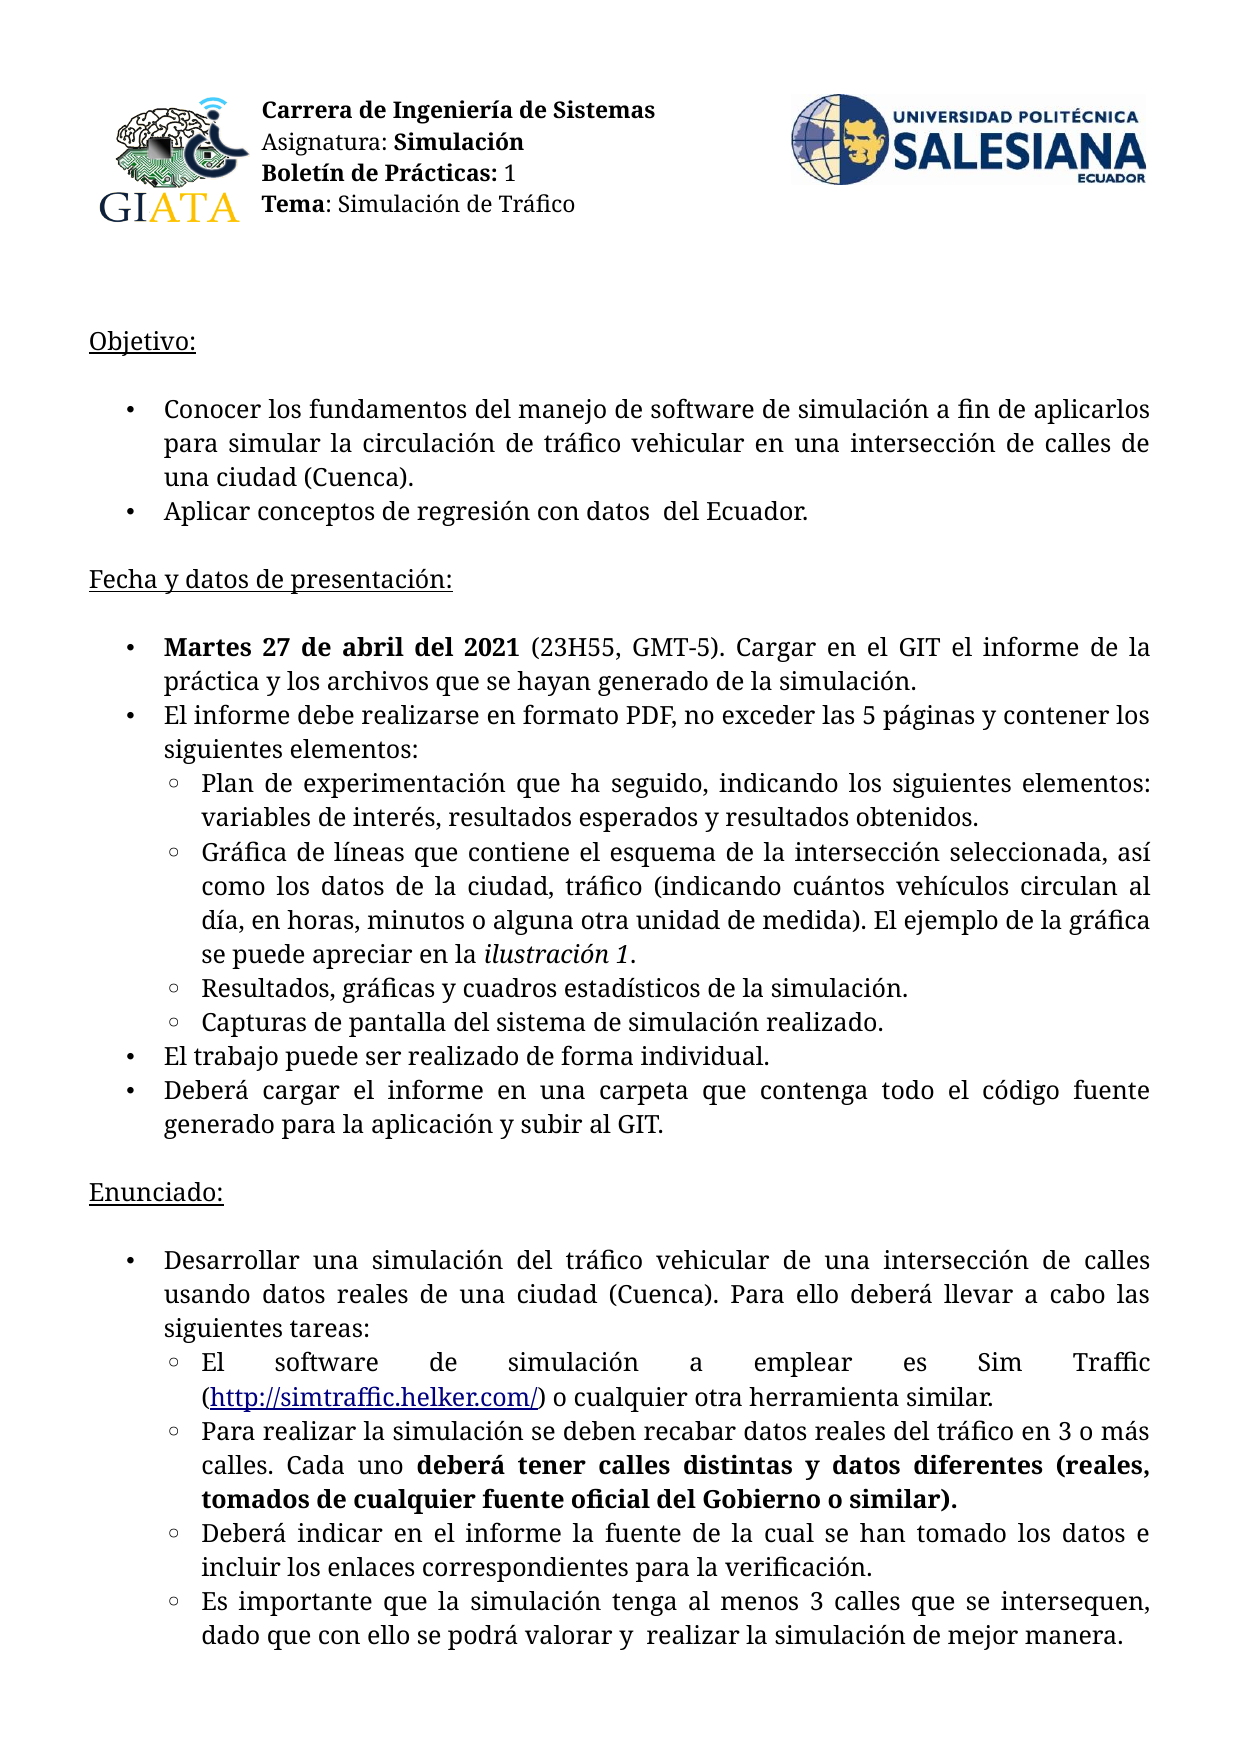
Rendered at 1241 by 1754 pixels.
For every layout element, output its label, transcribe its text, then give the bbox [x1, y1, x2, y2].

list Deberá indicar en el informe la fuente de la cual se han tomado los datos e incluir los enlaces correspondientes para la verificación. [163, 1515, 1152, 1583]
list Martes 27 de abril del 2021 (23H55, GMT-5). Cargar en el GIT el informe de la práctica y los archivos que se hayan generado de la simulación. [126, 630, 1152, 698]
picture [790, 94, 1147, 185]
text Objetivo: [88, 323, 1152, 357]
list Desarrollar una simulación del tráfico vehicular de una intersección de calles usando datos reales de una ciudad (Cuenca). Para ello deberá llevar a cabo las siguientes tareas: [126, 1243, 1152, 1345]
text Enunciado: [88, 1175, 1152, 1209]
text Fecha y datos de presentación: [88, 562, 1152, 596]
list Deberá cargar el informe en una carpeta que contenga todo el código fuente generado para la aplicación y subir al GIT. [126, 1073, 1152, 1141]
list El software de simulación a emplear es Sim Traffic (http://simtraffic.helker.com/) o cualquier otra herramienta similar. [163, 1345, 1152, 1413]
picture [94, 94, 250, 226]
list Gráfica de líneas que contiene el esquema de la intersección seleccionada, así como los datos de la ciudad, tráfico (indicando cuántos vehículos circulan al día, en horas, minutos o alguna otra unidad de medida). El ejemplo de la gráfica se puede apreciar en la ilustración 1. [163, 834, 1152, 970]
list Resultados, gráficas y cuadros estadísticos de la simulación. [163, 970, 1152, 1004]
list Plan de experimentación que ha seguido, indicando los siguientes elementos: variables de interés, resultados esperados y resultados obtenidos. [163, 766, 1152, 834]
list Conocer los fundamentos del manejo de software de simulación a fin de aplicarlos para simular la circulación de tráfico vehicular en una intersección de calles de una ciudad (Cuenca). [126, 391, 1152, 493]
list El informe debe realizarse en formato PDF, no exceder las 5 páginas y contener los siguientes elementos: [126, 698, 1152, 766]
list Capturas de pantalla del sistema de simulación realizado. [163, 1004, 1152, 1038]
list Es importante que la simulación tenga al menos 3 calles que se intersequen, dado que con ello se podrá valorar y realizar la simulación de mejor manera. [163, 1583, 1152, 1652]
list Para realizar la simulación se deben recabar datos reales del tráfico en 3 o más calles. Cada uno deberá tener calles distintas y datos diferentes (reales, tomados de cualquier fuente oficial del Gobierno o similar). [163, 1413, 1152, 1515]
list El trabajo puede ser realizado de forma individual. [126, 1038, 1152, 1073]
list Aplicar conceptos de regresión con datos del Ecuador. [126, 493, 1152, 528]
